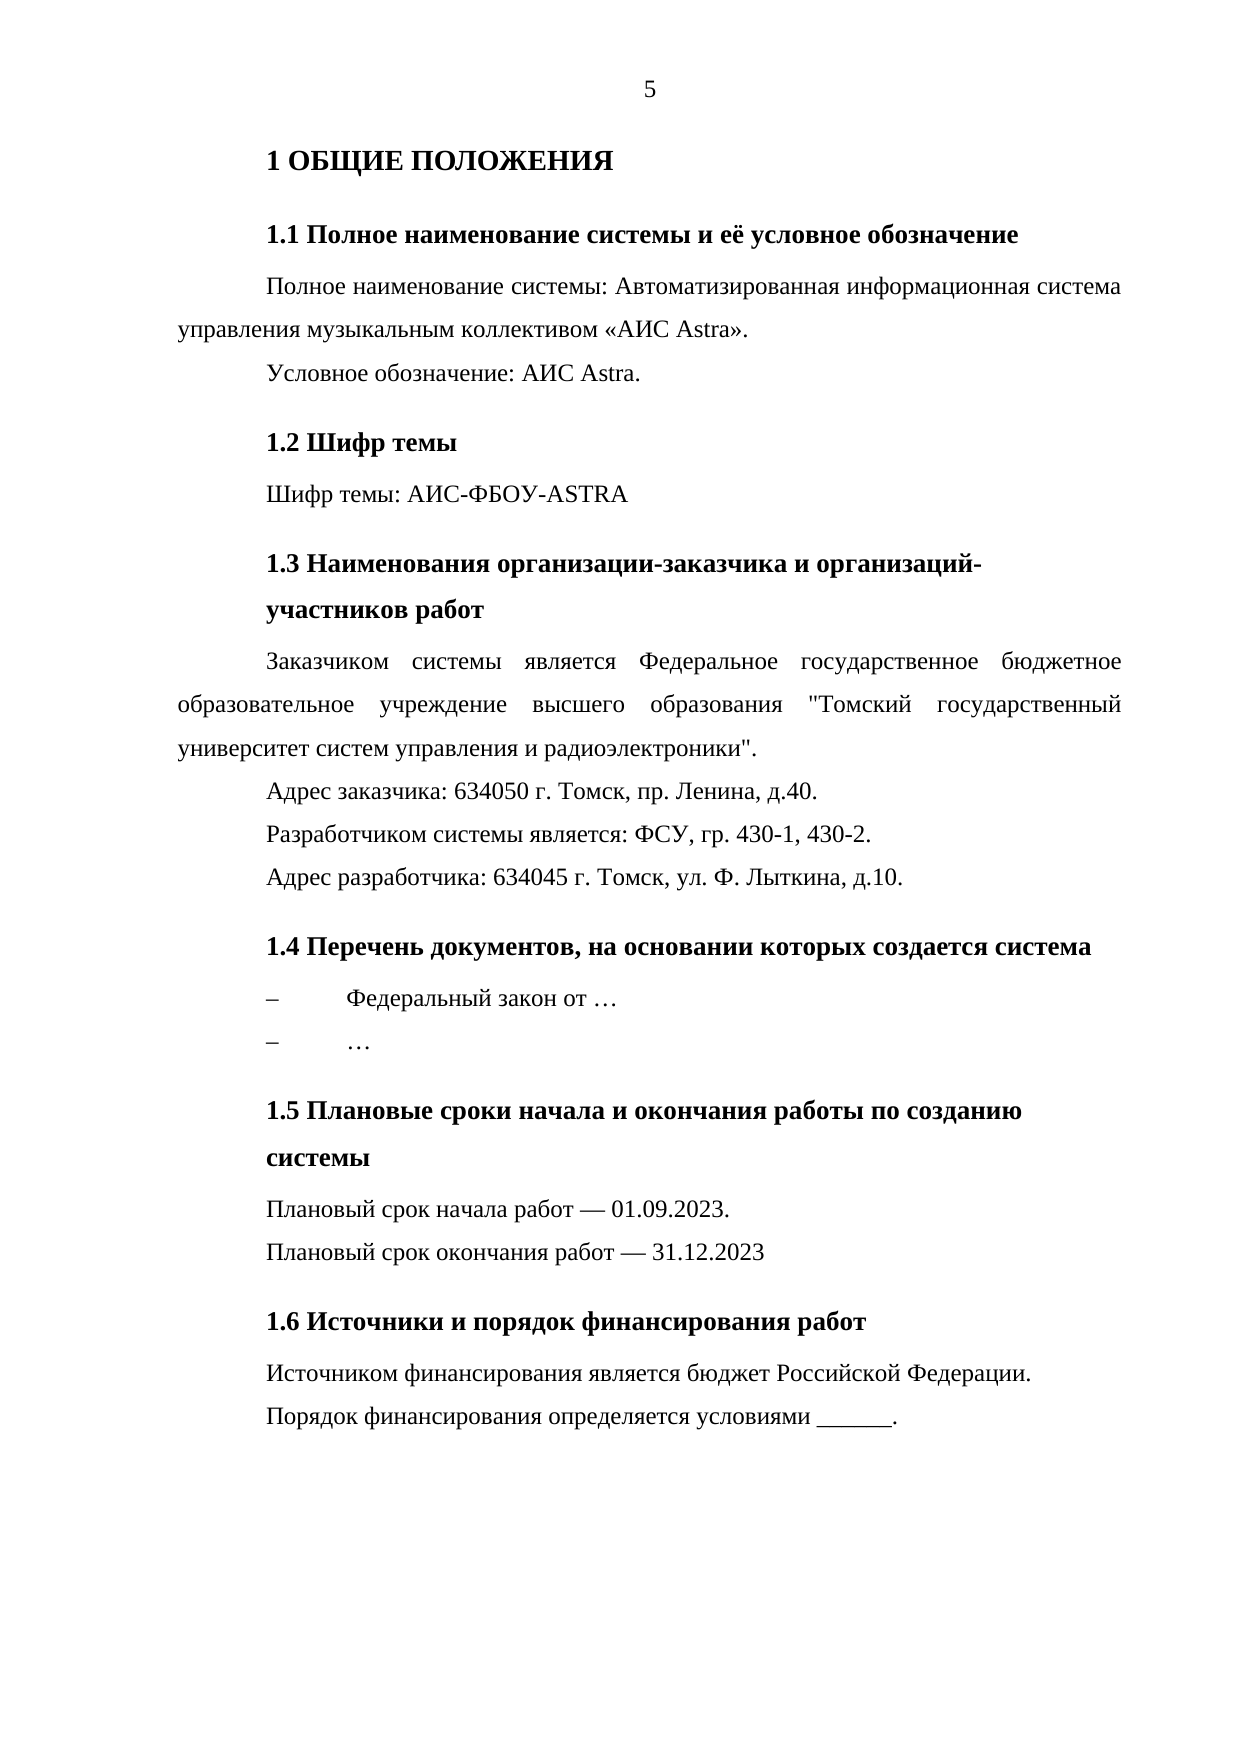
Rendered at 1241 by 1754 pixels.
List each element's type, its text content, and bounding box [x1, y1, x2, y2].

text Адрес разработчика: 634045 г. Томск, ул. Ф. Лыткина, д.10. [177, 862, 1122, 891]
text Полное наименование системы: Автоматизированная информационная система управления музыкальным коллективом «АИС Astra». [177, 271, 1122, 343]
list … [266, 1026, 1122, 1055]
list Федеральный закон от … [266, 983, 1122, 1012]
text Плановый срок окончания работ — 31.12.2023 [177, 1237, 1122, 1266]
subtitle Полное наименование системы и её условное обозначение [266, 218, 1122, 249]
text Порядок финансирования определяется условиями ______. [177, 1401, 1122, 1430]
subtitle ОБЩИЕ ПОЛОЖЕНИЯ [266, 143, 1122, 177]
text Адрес заказчика: 634050 г. Томск, пр. Ленина, д.40. [177, 776, 1122, 804]
text Шифр темы: АИС-ФБОУ-ASTRA [177, 479, 1122, 507]
subtitle Перечень документов, на основании которых создается система [266, 930, 1122, 961]
text Условное обозначение: АИС Astra. [177, 358, 1122, 386]
subtitle Источники и порядок финансирования работ [266, 1305, 1122, 1336]
subtitle Плановые сроки начала и окончания работы по созданию системы [266, 1094, 1122, 1172]
text Разработчиком системы является: ФСУ, гр. 430-1, 430-2. [177, 819, 1122, 848]
subtitle Наименования организации-заказчика и организаций-участников работ [266, 547, 1122, 624]
subtitle Шифр темы [266, 426, 1122, 457]
text Источником финансирования является бюджет Российской Федерации. [177, 1358, 1122, 1387]
text Плановый срок начала работ — 01.09.2023. [177, 1194, 1122, 1223]
text Заказчиком системы является Федеральное государственное бюджетное образовательное учреждение высшего образования "Томский государственный университет систем управления и радиоэлектроники". [177, 646, 1122, 761]
